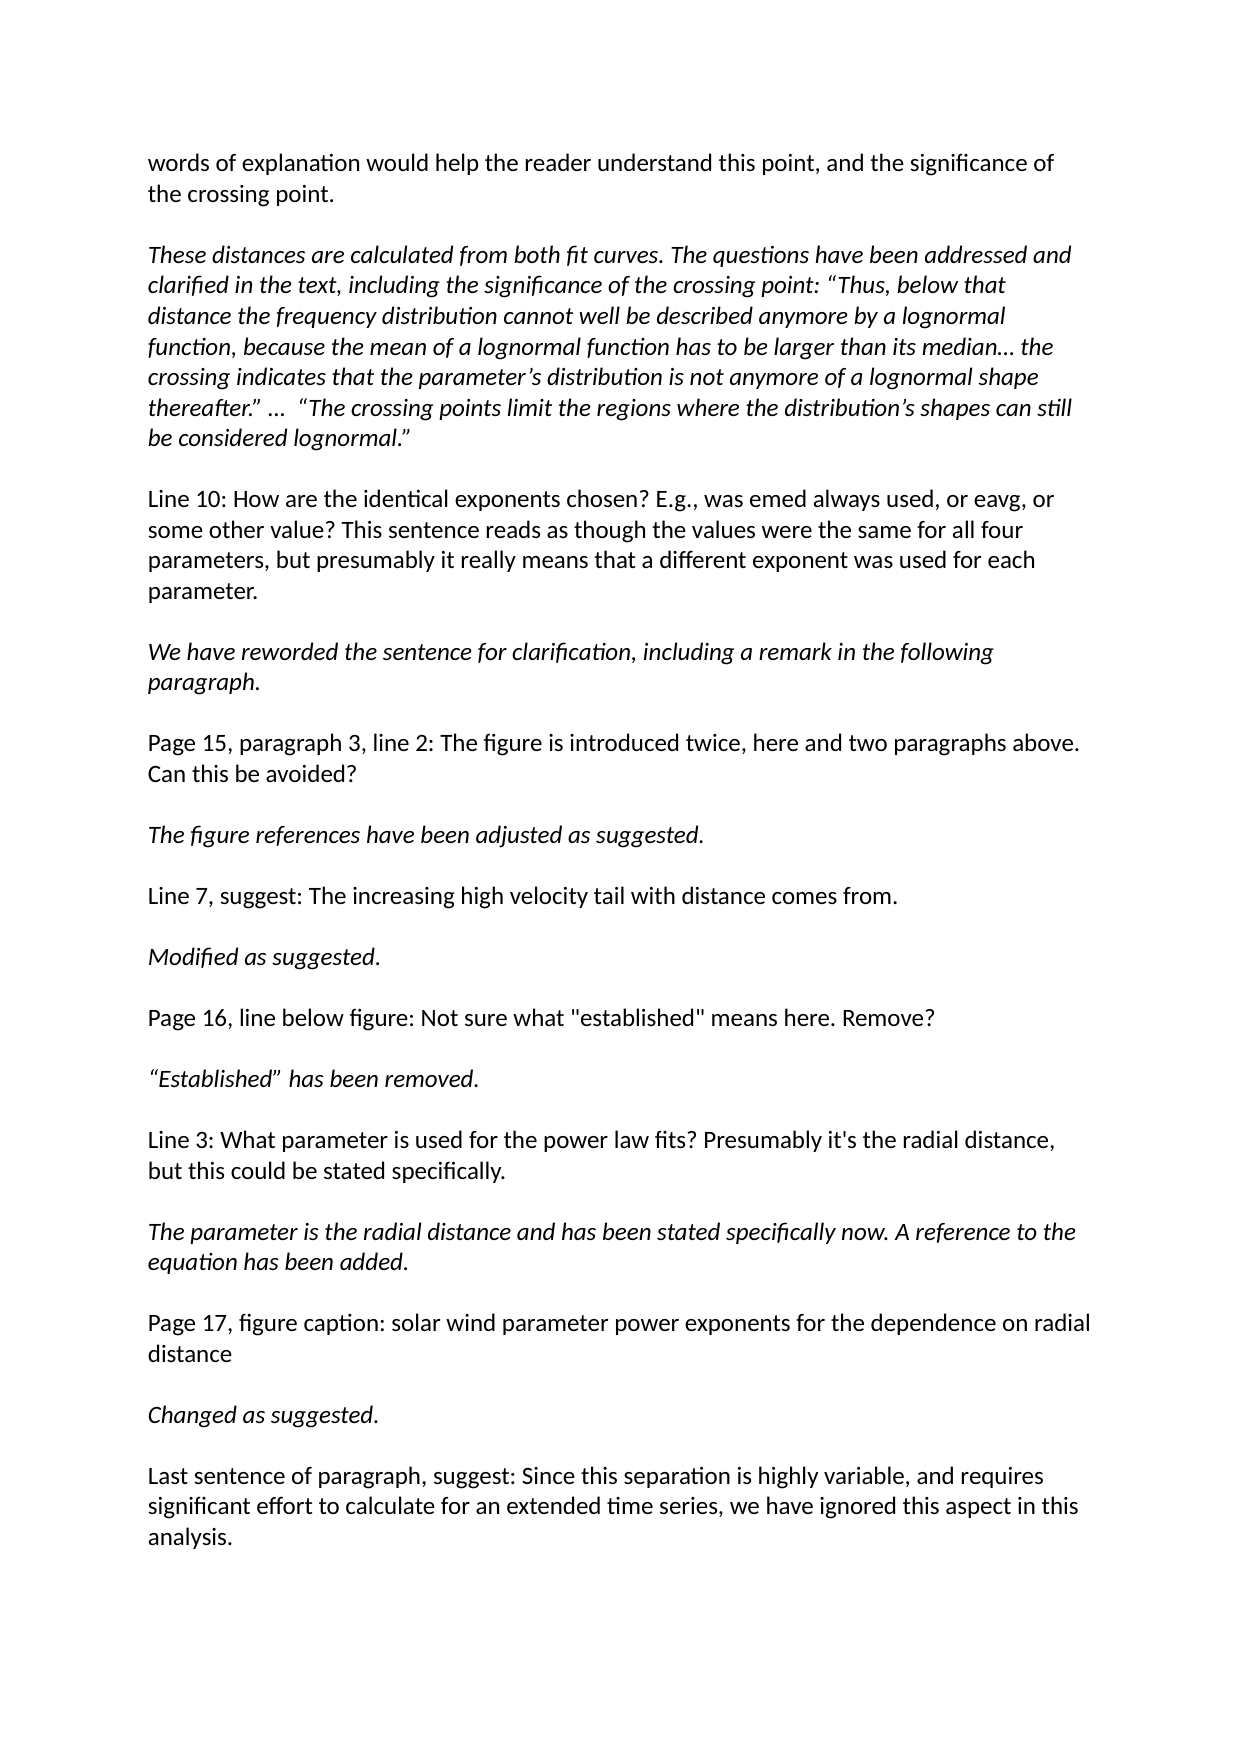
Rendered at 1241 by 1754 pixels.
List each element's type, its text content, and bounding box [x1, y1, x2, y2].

text Line 3: What parameter is used for the power law fits? Presumably it's the radial distance, but this could be stated specifically. [148, 1124, 1093, 1185]
text Page 17, figure caption: solar wind parameter power exponents for the dependence on radial distance [148, 1307, 1093, 1368]
text “Established” has been removed. [148, 1063, 1093, 1094]
text words of explanation would help the reader understand this point, and the significance of the crossing point. [148, 148, 1093, 209]
text The figure references have been adjusted as suggested. [148, 819, 1093, 849]
text Page 15, paragraph 3, line 2: The figure is introduced twice, here and two paragraphs above. Can this be avoided? [148, 727, 1093, 788]
text Page 16, line below figure: Not sure what "established" means here. Remove? [148, 1002, 1093, 1033]
text These distances are calculated from both fit curves. The questions have been addressed and clarified in the text, including the significance of the crossing point: “Thus, below that distance the frequency distribution cannot well be described anymore by a lognormal function, because the mean of a lognormal function has to be larger than its median… the crossing indicates that the parameter’s distribution is not anymore of a lognormal shape thereafter.” … “The crossing points limit the regions where the distribution’s shapes can still be considered lognormal.” [148, 239, 1093, 453]
text Line 7, suggest: The increasing high velocity tail with distance comes from. [148, 880, 1093, 911]
text The parameter is the radial distance and has been stated specifically now. A reference to the equation has been added. [148, 1216, 1093, 1277]
text Changed as suggested. [148, 1399, 1093, 1429]
text Modified as suggested. [148, 941, 1093, 972]
text Last sentence of paragraph, suggest: Since this separation is highly variable, and requires significant effort to calculate for an extended time series, we have ignored this aspect in this analysis. [148, 1460, 1093, 1552]
text Line 10: How are the identical exponents chosen? E.g., was emed always used, or eavg, or some other value? This sentence reads as though the values were the same for all four parameters, but presumably it really means that a different exponent was used for each parameter. [148, 483, 1093, 605]
text We have reworded the sentence for clarification, including a remark in the following paragraph. [148, 636, 1093, 697]
